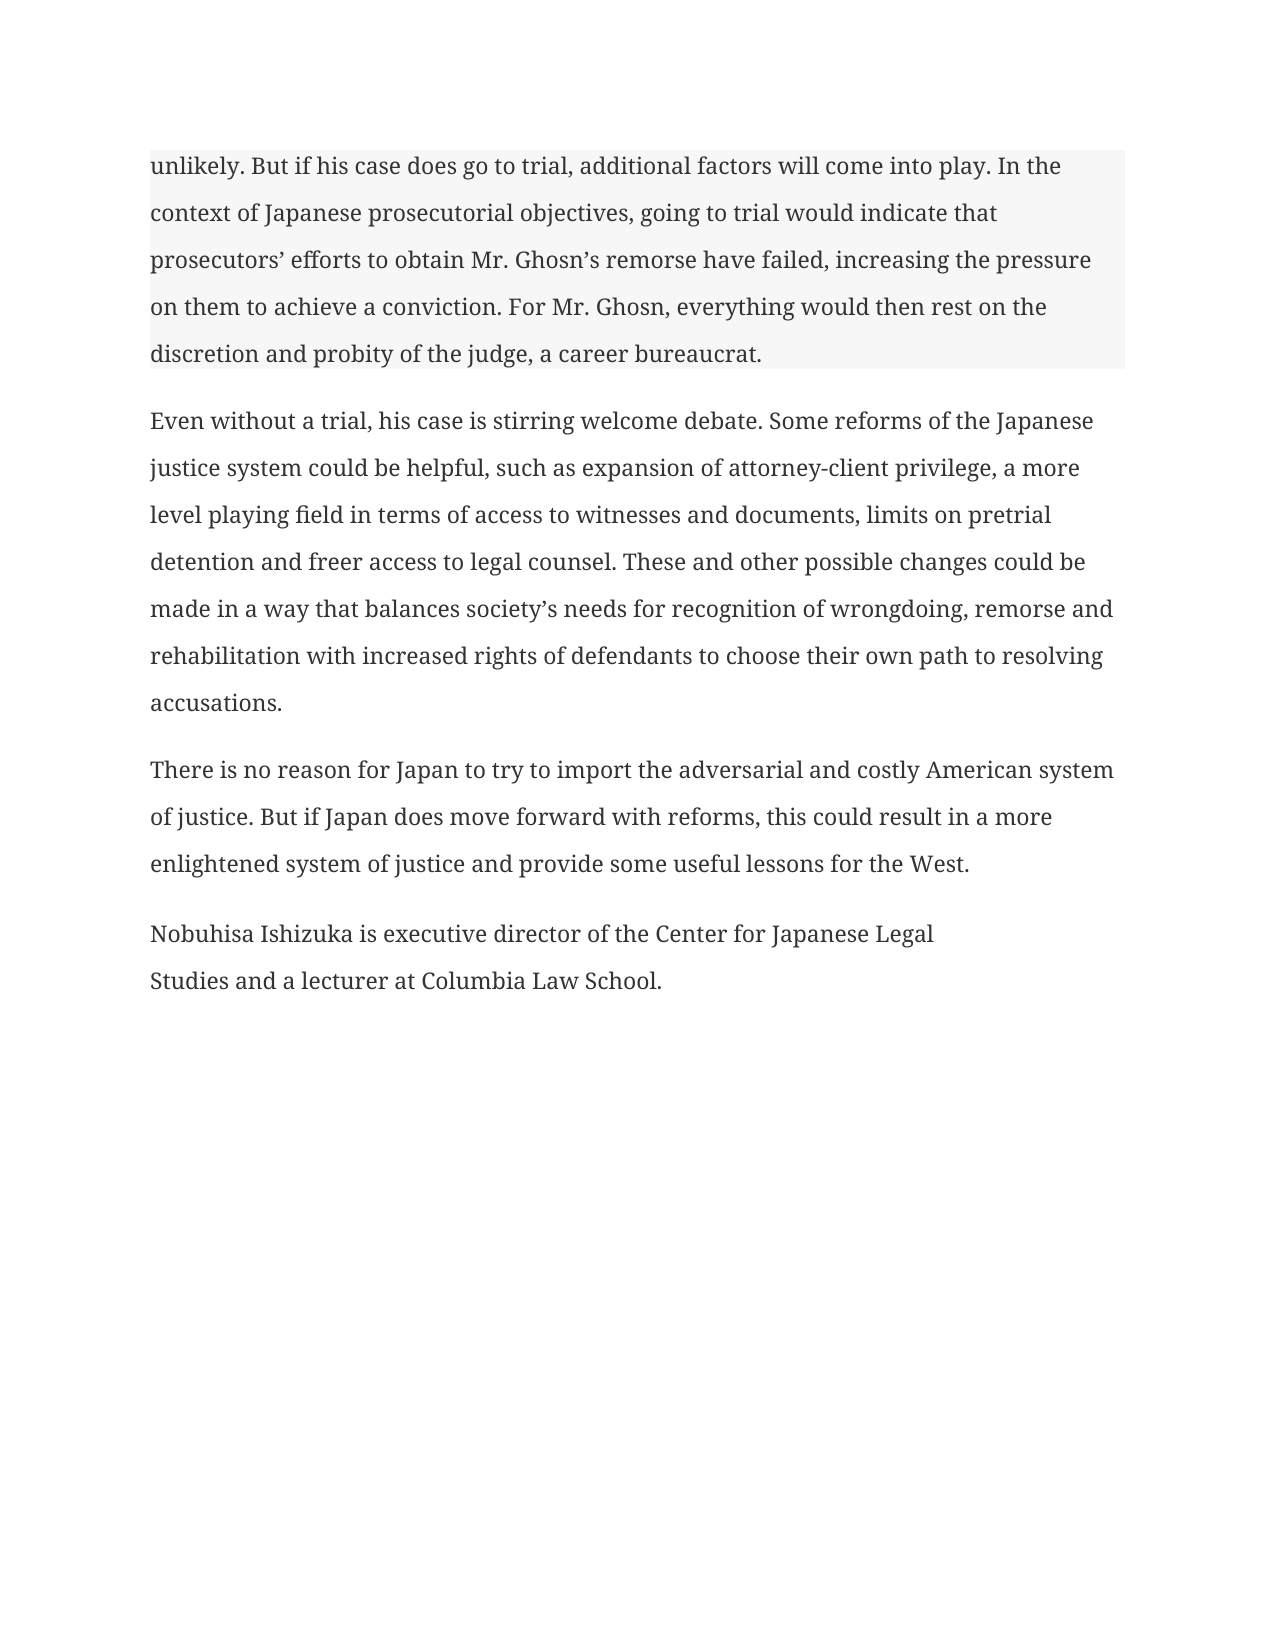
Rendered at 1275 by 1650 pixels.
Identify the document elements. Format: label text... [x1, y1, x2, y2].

text Nobuhisa Ishizuka is executive director of the Center for Japanese Legal Studies and a lecturer at Columbia Law School. [150, 918, 996, 996]
text Even without a trial, his case is stirring welcome debate. Some reforms of the Japanese justice system could be helpful, such as expansion of attorney-client privilege, a more level playing field in terms of access to witnesses and documents, limits on pretrial detention and freer access to legal counsel. These and other possible changes could be made in a way that balances society’s needs for recognition of wrongdoing, remorse and rehabilitation with increased rights of defendants to choose their own path to resolving accusations. [150, 405, 1125, 718]
text unlikely. But if his case does go to trial, additional factors will come into play. In the context of Japanese prosecutorial objectives, going to trial would indicate that prosecutors’ efforts to obtain Mr. Ghosn’s remorse have failed, increasing the pressure on them to achieve a conviction. For Mr. Ghosn, everything would then rest on the discretion and probity of the judge, a career bureaucrat. [150, 150, 1125, 369]
text There is no reason for Japan to try to import the adversarial and costly American system of justice. But if Japan does move forward with reforms, this could result in a more enlightened system of justice and provide some useful lessons for the West. [150, 754, 1125, 879]
